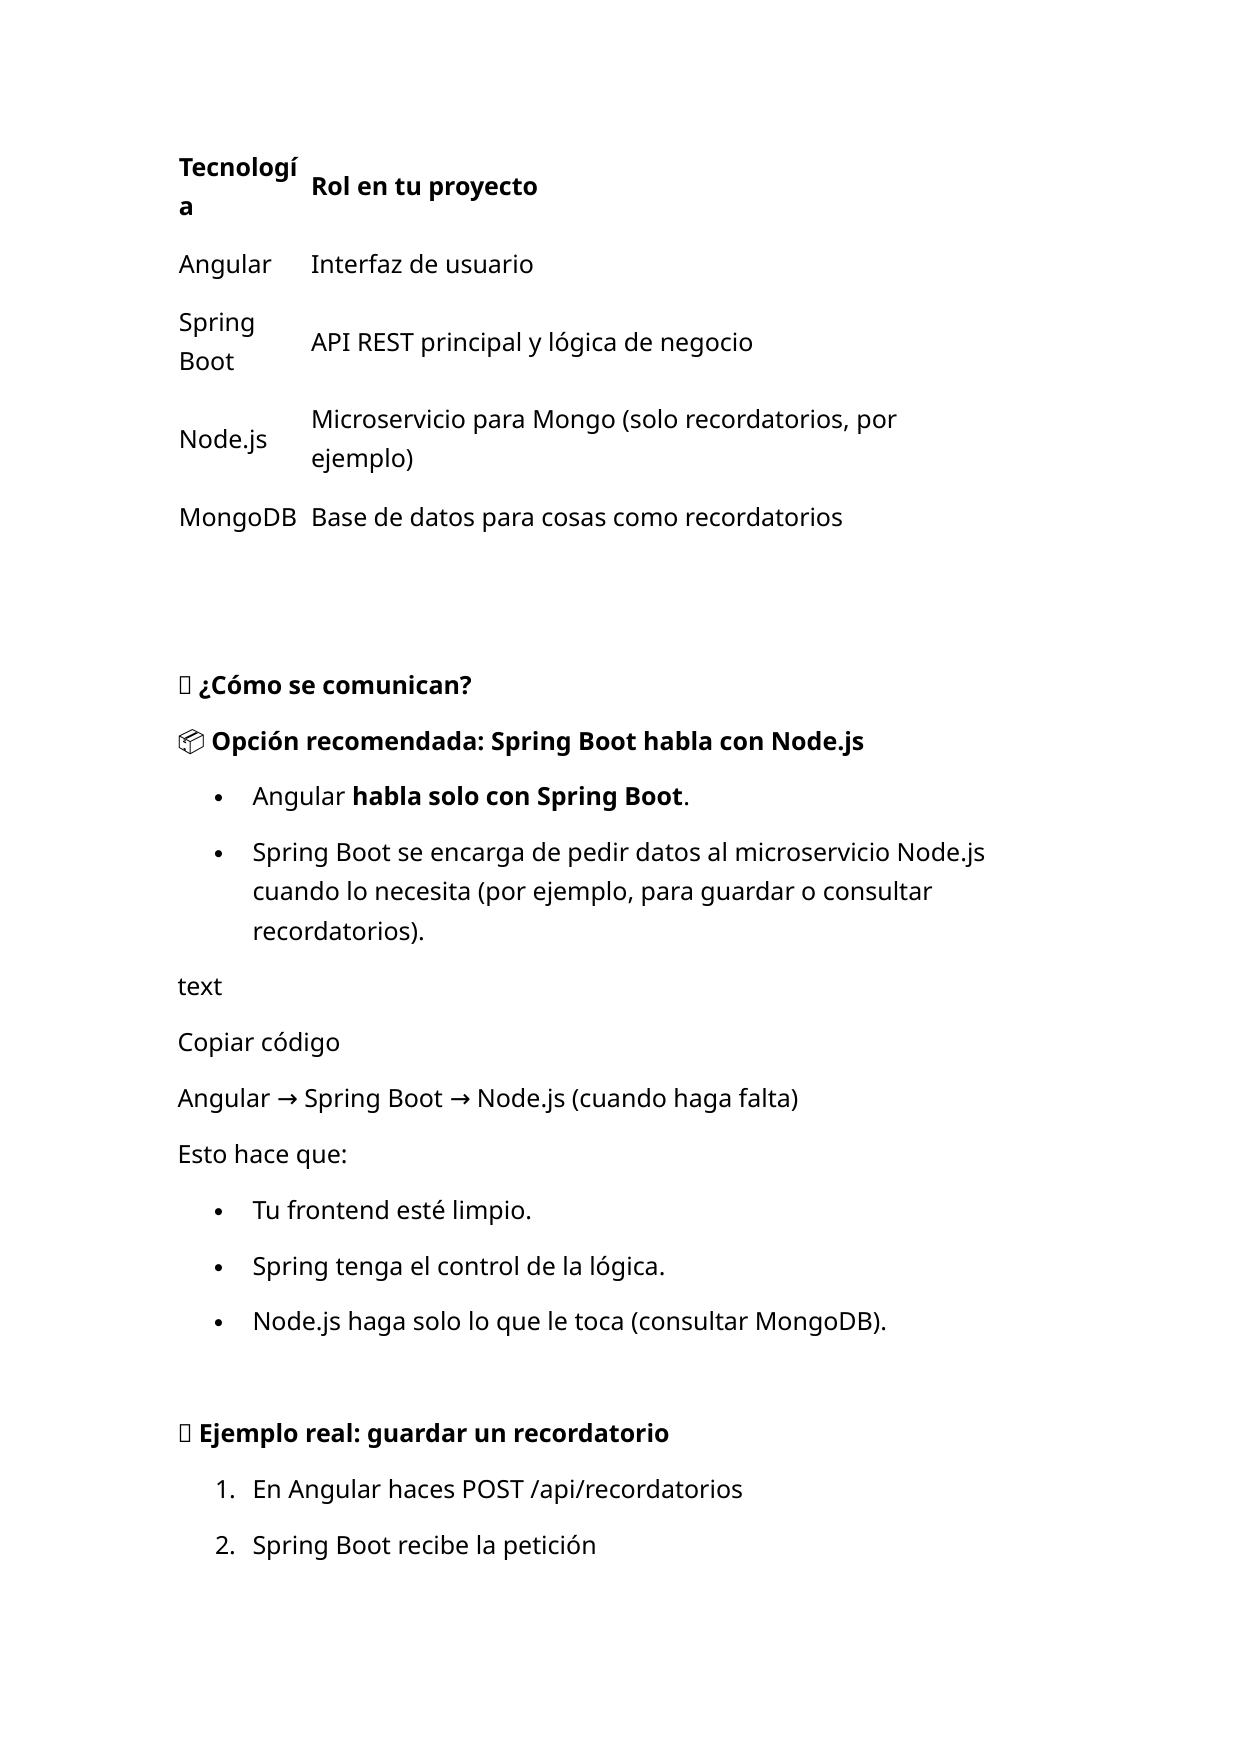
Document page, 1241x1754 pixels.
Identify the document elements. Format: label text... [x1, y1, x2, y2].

table_cell Microservicio para Mongo (solo recordatorios, por ejemplo) [309, 400, 951, 498]
table_cell Base de datos para cosas como recordatorios [309, 498, 951, 556]
table_header Tecnología [177, 148, 309, 245]
text 📦 Opción recomendada: Spring Boot habla con Node.js [177, 723, 1063, 757]
list Angular habla solo con Spring Boot. [215, 779, 1063, 813]
list Node.js haga solo lo que le toca (consultar MongoDB). [215, 1304, 1063, 1338]
text Copiar código [177, 1025, 1063, 1059]
table_cell Interfaz de usuario [309, 245, 951, 303]
table_cell Node.js [177, 400, 309, 498]
text Esto hace que: [177, 1137, 1063, 1171]
text Angular → Spring Boot → Node.js (cuando haga falta) [177, 1081, 1063, 1115]
table_cell Angular [177, 245, 309, 303]
text text [177, 969, 1063, 1003]
table_cell API REST principal y lógica de negocio [309, 303, 951, 400]
text 🔄 ¿Cómo se comunican? [177, 667, 1063, 701]
table_cell Spring Boot [177, 303, 309, 400]
table_cell MongoDB [177, 498, 309, 556]
text ✨ Ejemplo real: guardar un recordatorio [177, 1416, 1063, 1450]
list Spring Boot se encarga de pedir datos al microservicio Node.js cuando lo necesita (por ejemplo, para guardar o consultar recordatorios). [215, 835, 1063, 947]
table_header Rol en tu proyecto [309, 148, 951, 245]
list Tu frontend esté limpio. [215, 1192, 1063, 1226]
list En Angular haces POST /api/recordatorios [215, 1472, 1063, 1506]
list Spring Boot recibe la petición [215, 1527, 1063, 1561]
list Spring tenga el control de la lógica. [215, 1248, 1063, 1282]
